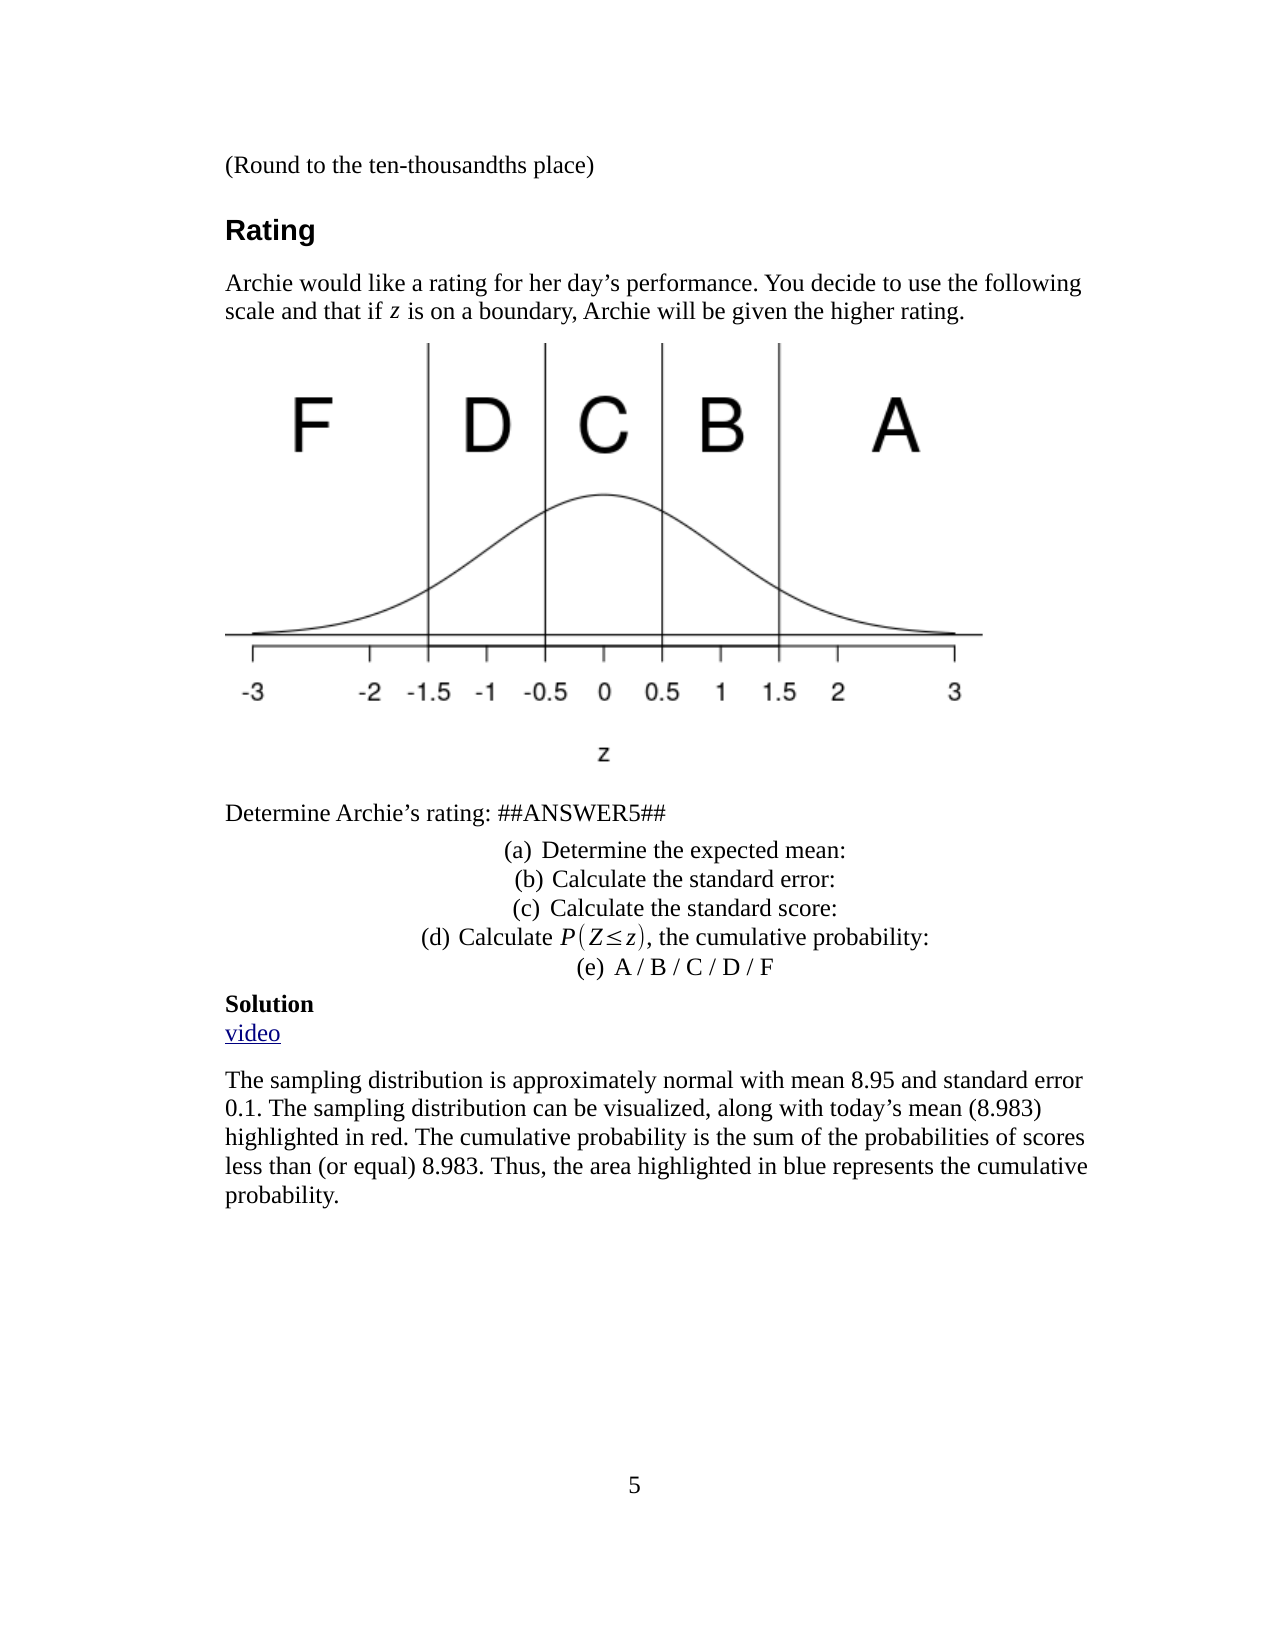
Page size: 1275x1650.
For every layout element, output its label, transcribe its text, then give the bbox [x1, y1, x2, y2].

list Determine the expected mean: [225, 835, 1125, 864]
list Archie would like a rating for her day’s performance. You decide to use the following scale and that if is on a boundary, Archie will be given the higher rating. [187, 268, 1125, 325]
list The sampling distribution is approximately normal with mean 8.95 and standard error 0.1. The sampling distribution can be visualized, along with today’s mean (8.983) highlighted in red. The cumulative probability is the sum of the probabilities of scores less than (or equal) 8.983. Thus, the area highlighted in blue represents the cumulative probability. [187, 1065, 1125, 1208]
subtitle Rating [187, 213, 1125, 246]
list A / B / C / D / F [225, 952, 1125, 980]
list Solution video [187, 989, 1125, 1047]
list Calculate , the cumulative probability: [225, 922, 1125, 952]
list Calculate the standard error: [225, 864, 1125, 893]
list Determine Archie’s rating: ##ANSWER5## [187, 343, 1125, 826]
list (Round to the ten-thousandths place) [187, 150, 1125, 179]
list Calculate the standard score: [225, 893, 1125, 922]
picture [225, 343, 983, 798]
